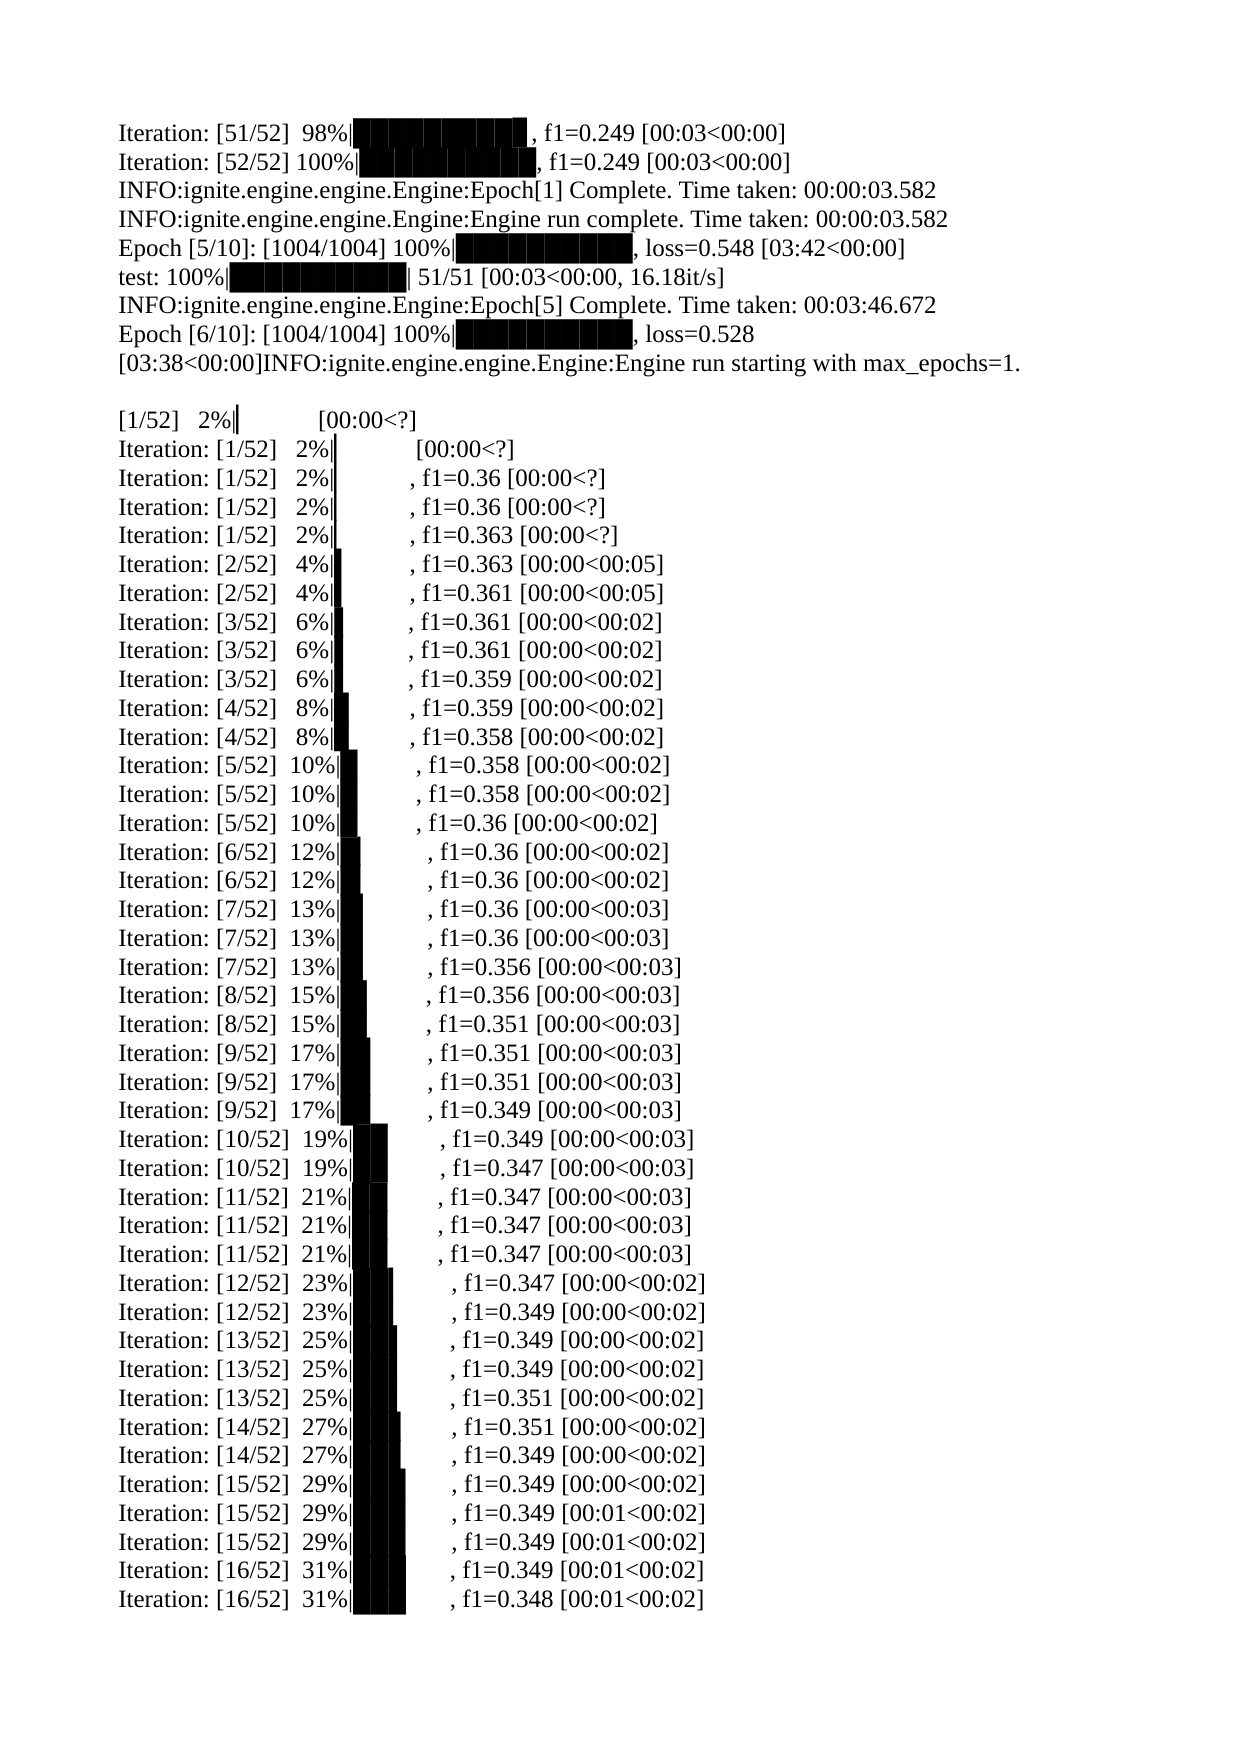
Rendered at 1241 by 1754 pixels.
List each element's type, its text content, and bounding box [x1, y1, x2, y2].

text Iteration: [11/52] 21%|██ , f1=0.347 [00:00<00:03] [118, 1239, 352, 1268]
text Iteration: [5/52] 10%|▉ , f1=0.358 [00:00<00:02] [118, 779, 340, 808]
text Iteration: [4/52] 8%|▊ , f1=0.359 [00:00<00:02] [118, 693, 334, 722]
text Iteration: [13/52] 25%|██▌ , f1=0.349 [00:00<00:02] [118, 1354, 353, 1383]
text Iteration: [13/52] 25%|██▌ , f1=0.351 [00:00<00:02] [397, 1383, 1122, 1412]
text INFO:ignite.engine.engine.Engine:Epoch[1] Complete. Time taken: 00:00:03.582 [118, 176, 1122, 204]
text Iteration: [9/52] 17%|█▋ , f1=0.349 [00:00<00:03] [370, 1096, 1122, 1124]
text test: 100%|██████████| 51/51 [00:03<00:00, 16.18it/s] [118, 262, 229, 291]
text Iteration: [10/52] 19%|█▉ , f1=0.347 [00:00<00:03] [118, 1153, 353, 1182]
text test: 100%|██████████| 51/51 [00:03<00:00, 16.18it/s] [406, 262, 1122, 291]
text Iteration: [11/52] 21%|██ , f1=0.347 [00:00<00:03] [387, 1211, 1122, 1239]
text Iteration: [3/52] 6%|▌ , f1=0.359 [00:00<00:02] [343, 664, 1122, 693]
text Iteration: [7/52] 13%|█▎ , f1=0.36 [00:00<00:03] [363, 894, 1122, 923]
text Iteration: [2/52] 4%|▍ , f1=0.363 [00:00<00:05] [118, 549, 334, 578]
text Iteration: [6/52] 12%|█▏ , f1=0.36 [00:00<00:02] [118, 837, 340, 866]
text Iteration: [15/52] 29%|██▉ , f1=0.349 [00:01<00:02] [118, 1527, 353, 1556]
text ▏ [00:00<?] [336, 434, 1122, 463]
text Iteration: [51/52] 98%|█████████▊, f1=0.249 [00:03<00:00] [118, 118, 353, 147]
text Iteration: [14/52] 27%|██▋ , f1=0.349 [00:00<00:02] [118, 1441, 353, 1469]
text Iteration: [3/52] 6%|▌ , f1=0.361 [00:00<00:02] [343, 607, 1122, 636]
text Iteration: [6/52] 12%|█▏ , f1=0.36 [00:00<00:02] [118, 866, 340, 894]
text Iteration: [3/52] 6%|▌ , f1=0.361 [00:00<00:02] [343, 636, 1122, 664]
text Iteration: [6/52] 12%|█▏ , f1=0.36 [00:00<00:02] [360, 866, 1122, 894]
text Iteration: [4/52] 8%|▊ , f1=0.358 [00:00<00:02] [118, 722, 334, 751]
text Iteration: [8/52] 15%|█▌ , f1=0.356 [00:00<00:03] [118, 981, 340, 1009]
text Iteration: [16/52] 31%|███ , f1=0.348 [00:01<00:02] [118, 1584, 353, 1613]
text Iteration: [9/52] 17%|█▋ , f1=0.351 [00:00<00:03] [118, 1067, 340, 1096]
text Iteration: [8/52] 15%|█▌ , f1=0.351 [00:00<00:03] [118, 1009, 340, 1038]
text INFO:ignite.engine.engine.Engine:Engine run complete. Time taken: 00:00:03.582 [118, 204, 1122, 233]
text Iteration: [5/52] 10%|▉ , f1=0.36 [00:00<00:02] [357, 808, 1122, 837]
text Iteration: [12/52] 23%|██▎ , f1=0.349 [00:00<00:02] [118, 1297, 353, 1326]
text Iteration: [7/52] 13%|█▎ , f1=0.356 [00:00<00:03] [118, 952, 340, 981]
text Iteration: [9/52] 17%|█▋ , f1=0.349 [00:00<00:03] [118, 1096, 340, 1124]
text Iteration: [4/52] 8%|▊ , f1=0.359 [00:00<00:02] [349, 693, 1122, 722]
text Iteration: [14/52] 27%|██▋ , f1=0.349 [00:00<00:02] [400, 1441, 1122, 1469]
text Iteration: [13/52] 25%|██▌ , f1=0.349 [00:00<00:02] [397, 1354, 1122, 1383]
text Iteration: [11/52] 21%|██ , f1=0.347 [00:00<00:03] [387, 1239, 1122, 1268]
text Iteration: [7/52] 13%|█▎ , f1=0.356 [00:00<00:03] [363, 952, 1122, 981]
text Iteration: [7/52] 13%|█▎ , f1=0.36 [00:00<00:03] [118, 894, 340, 923]
text Epoch [5/10]: [1004/1004] 100%|██████████, loss=0.548 [03:42<00:00] [633, 233, 1122, 262]
text Iteration: [15/52] 29%|██▉ , f1=0.349 [00:00<00:02] [118, 1469, 353, 1498]
text Epoch [5/10]: [1004/1004] 100%|██████████, loss=0.548 [03:42<00:00] [118, 233, 455, 262]
text Iteration: [12/52] 23%|██▎ , f1=0.347 [00:00<00:02] [118, 1268, 353, 1297]
text Epoch [6/10]: [1004/1004] 100%|██████████, loss=0.528 [03:38<00:00]INFO:ignite.engine.engine.Engine:Engine run starting with max_epochs=1. [118, 319, 1122, 377]
text Iteration: [15/52] 29%|██▉ , f1=0.349 [00:01<00:02] [118, 1498, 353, 1527]
text Iteration: [3/52] 6%|▌ , f1=0.359 [00:00<00:02] [118, 664, 334, 693]
text Iteration: [1/52] 2%| [118, 521, 334, 549]
text Iteration: [14/52] 27%|██▋ , f1=0.351 [00:00<00:02] [400, 1412, 1122, 1441]
text Iteration: [10/52] 19%|█▉ , f1=0.349 [00:00<00:03] [387, 1124, 1122, 1153]
text Iteration: [12/52] 23%|██▎ , f1=0.349 [00:00<00:02] [393, 1297, 1122, 1326]
text Iteration: [11/52] 21%|██ , f1=0.347 [00:00<00:03] [118, 1182, 352, 1211]
text Iteration: [8/52] 15%|█▌ , f1=0.356 [00:00<00:03] [367, 981, 1122, 1009]
text ▏ , f1=0.36 [00:00<?] [336, 492, 1122, 521]
text Iteration: [52/52] 100%|██████████, f1=0.249 [00:03<00:00] [536, 147, 1122, 176]
text Iteration: [1/52] 2%| [118, 434, 334, 463]
text Iteration: [13/52] 25%|██▌ , f1=0.351 [00:00<00:02] [118, 1383, 353, 1412]
text Iteration: [2/52] 4%|▍ , f1=0.363 [00:00<00:05] [341, 549, 1122, 578]
text Iteration: [10/52] 19%|█▉ , f1=0.347 [00:00<00:03] [387, 1153, 1122, 1182]
text Iteration: [16/52] 31%|███ , f1=0.348 [00:01<00:02] [406, 1584, 1122, 1613]
text Iteration: [9/52] 17%|█▋ , f1=0.351 [00:00<00:03] [118, 1038, 340, 1067]
text Iteration: [11/52] 21%|██ , f1=0.347 [00:00<00:03] [387, 1182, 1122, 1211]
text Iteration: [5/52] 10%|▉ , f1=0.358 [00:00<00:02] [118, 751, 340, 779]
text Iteration: [13/52] 25%|██▌ , f1=0.349 [00:00<00:02] [118, 1326, 353, 1354]
text Iteration: [15/52] 29%|██▉ , f1=0.349 [00:01<00:02] [405, 1527, 1122, 1556]
text Iteration: [15/52] 29%|██▉ , f1=0.349 [00:00<00:02] [405, 1469, 1122, 1498]
text ▏ , f1=0.36 [00:00<?] [336, 463, 1122, 492]
text Iteration: [15/52] 29%|██▉ , f1=0.349 [00:01<00:02] [405, 1498, 1122, 1527]
text Iteration: [4/52] 8%|▊ , f1=0.358 [00:00<00:02] [349, 722, 1122, 751]
text [1/52] 2%| [118, 406, 236, 434]
text ▏ [00:00<?] [238, 406, 1122, 434]
text Iteration: [9/52] 17%|█▋ , f1=0.351 [00:00<00:03] [370, 1038, 1122, 1067]
text INFO:ignite.engine.engine.Engine:Epoch[5] Complete. Time taken: 00:03:46.672 [118, 291, 1122, 319]
text Iteration: [14/52] 27%|██▋ , f1=0.351 [00:00<00:02] [118, 1412, 353, 1441]
text Iteration: [6/52] 12%|█▏ , f1=0.36 [00:00<00:02] [360, 837, 1122, 866]
text Iteration: [51/52] 98%|█████████▊, f1=0.249 [00:03<00:00] [527, 118, 1122, 147]
text Iteration: [52/52] 100%|██████████, f1=0.249 [00:03<00:00] [118, 147, 359, 176]
text Iteration: [8/52] 15%|█▌ , f1=0.351 [00:00<00:03] [367, 1009, 1122, 1038]
text Iteration: [3/52] 6%|▌ , f1=0.361 [00:00<00:02] [118, 636, 334, 664]
text Iteration: [11/52] 21%|██ , f1=0.347 [00:00<00:03] [118, 1211, 352, 1239]
text Iteration: [7/52] 13%|█▎ , f1=0.36 [00:00<00:03] [118, 923, 340, 952]
text ▏ , f1=0.363 [00:00<?] [336, 521, 1122, 549]
text Iteration: [5/52] 10%|▉ , f1=0.358 [00:00<00:02] [357, 751, 1122, 779]
text Iteration: [13/52] 25%|██▌ , f1=0.349 [00:00<00:02] [397, 1326, 1122, 1354]
text Iteration: [1/52] 2%| [118, 492, 334, 521]
text Iteration: [1/52] 2%| [118, 463, 334, 492]
text Iteration: [7/52] 13%|█▎ , f1=0.36 [00:00<00:03] [363, 923, 1122, 952]
text Iteration: [10/52] 19%|█▉ , f1=0.349 [00:00<00:03] [118, 1124, 353, 1153]
text Iteration: [5/52] 10%|▉ , f1=0.358 [00:00<00:02] [357, 779, 1122, 808]
text Iteration: [16/52] 31%|███ , f1=0.349 [00:01<00:02] [118, 1556, 353, 1584]
text Iteration: [2/52] 4%|▍ , f1=0.361 [00:00<00:05] [341, 578, 1122, 607]
text Iteration: [3/52] 6%|▌ , f1=0.361 [00:00<00:02] [118, 607, 334, 636]
text Iteration: [9/52] 17%|█▋ , f1=0.351 [00:00<00:03] [370, 1067, 1122, 1096]
text Iteration: [12/52] 23%|██▎ , f1=0.347 [00:00<00:02] [393, 1268, 1122, 1297]
text Iteration: [16/52] 31%|███ , f1=0.349 [00:01<00:02] [406, 1556, 1122, 1584]
text Iteration: [5/52] 10%|▉ , f1=0.36 [00:00<00:02] [118, 808, 340, 837]
text Iteration: [2/52] 4%|▍ , f1=0.361 [00:00<00:05] [118, 578, 334, 607]
